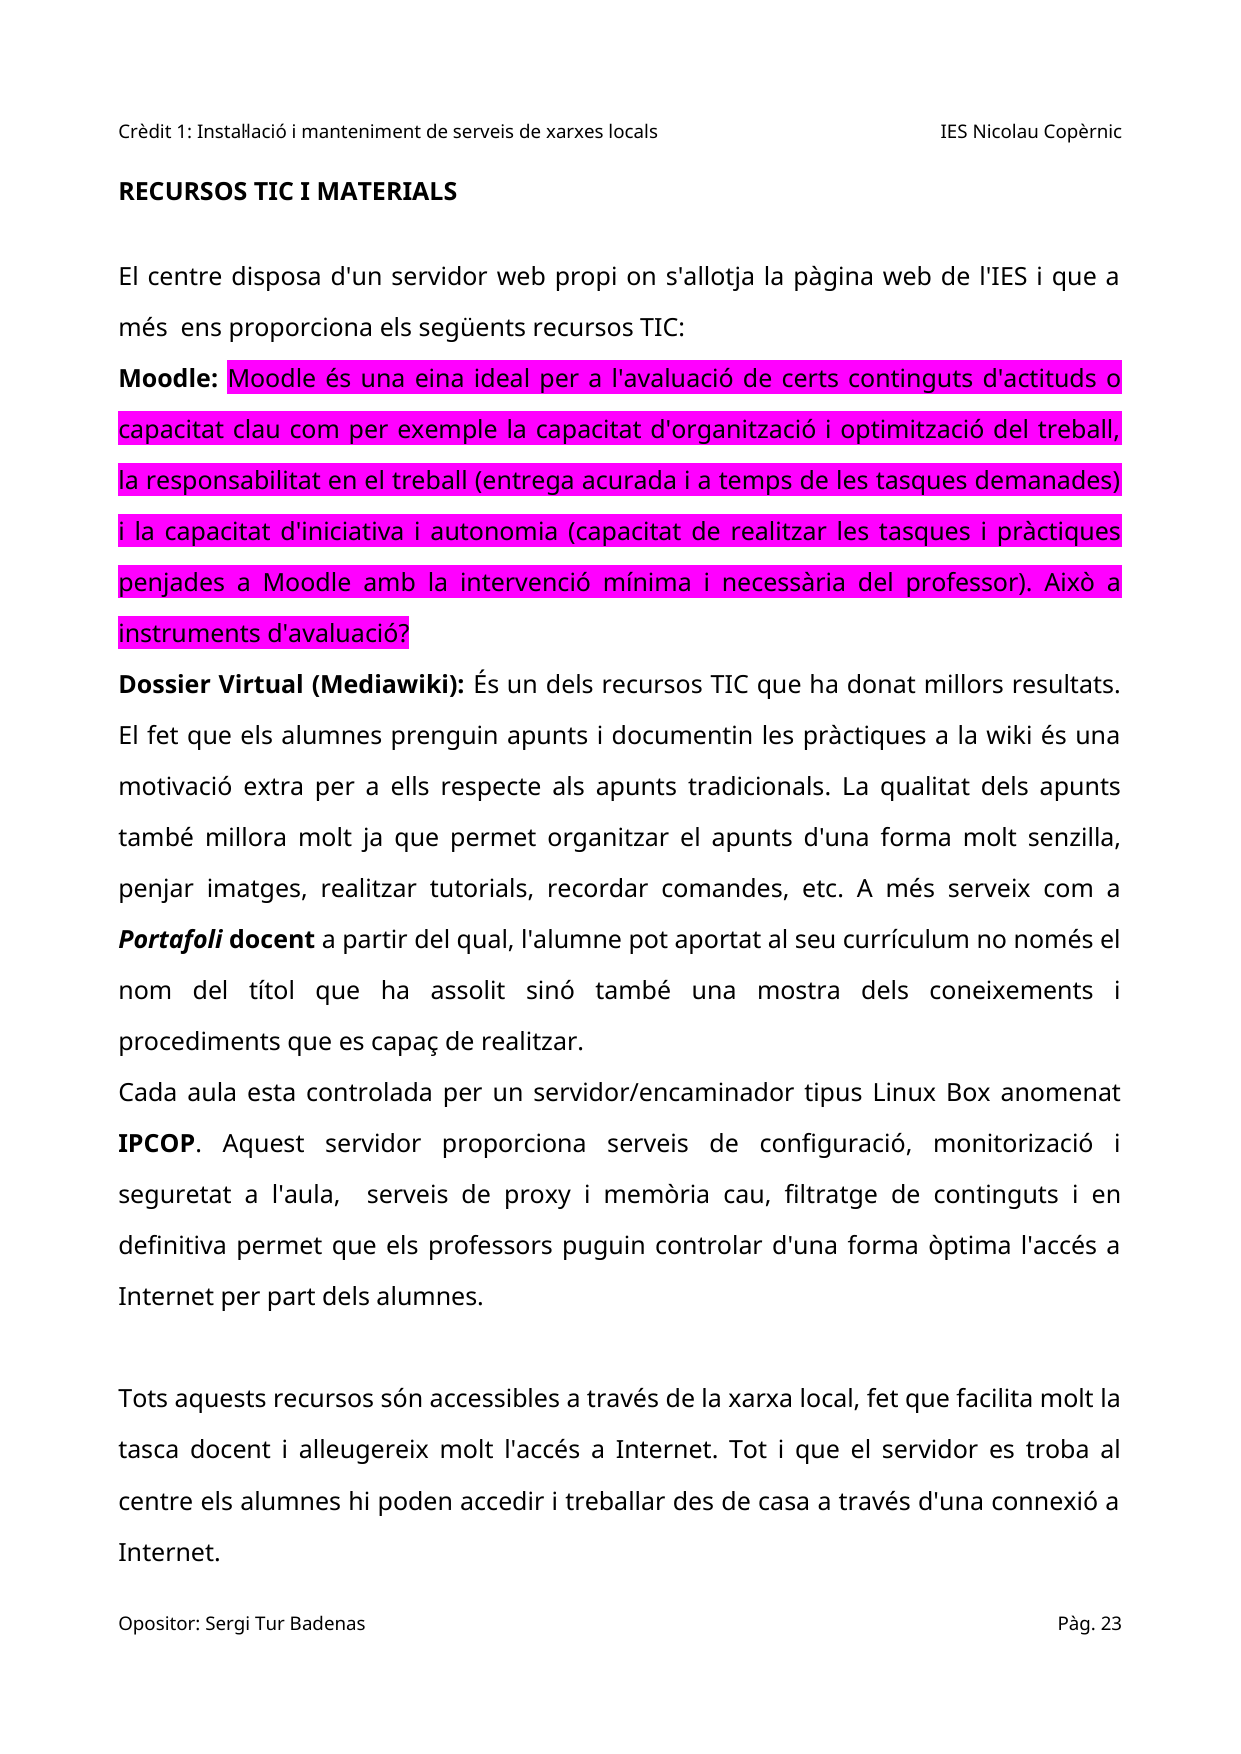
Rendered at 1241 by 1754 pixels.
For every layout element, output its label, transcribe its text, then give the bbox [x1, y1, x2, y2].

text El centre disposa d'un servidor web propi on s'allotja la pàgina web de l'IES i que a més ens proporciona els següents recursos TIC: [118, 258, 1122, 343]
text Dossier Virtual (Mediawiki): És un dels recursos TIC que ha donat millors resultats. El fet que els alumnes prenguin apunts i documentin les pràctiques a la wiki és una motivació extra per a ells respecte als apunts tradicionals. La qualitat dels apunts també millora molt ja que permet organitzar el apunts d'una forma molt senzilla, penjar imatges, realitzar tutorials, recordar comandes, etc. A més serveix com a Portafoli docent a partir del qual, l'alumne pot aportat al seu currículum no només el nom del títol que ha assolit sinó també una mostra dels coneixements i procediments que es capaç de realitzar. [118, 667, 1122, 1058]
text Cada aula esta controlada per un servidor/encaminador tipus Linux Box anomenat IPCOP. Aquest servidor proporciona serveis de configuració, monitorizació i seguretat a l'aula, serveis de proxy i memòria cau, filtratge de continguts i en definitiva permet que els professors puguin controlar d'una forma òptima l'accés a Internet per part dels alumnes. [118, 1075, 1122, 1313]
text RECURSOS TIC I MATERIALS [118, 173, 1122, 207]
text Moodle: Moodle és una eina ideal per a l'avaluació de certs continguts d'actituds o capacitat clau com per exemple la capacitat d'organització i optimització del treball, la responsabilitat en el treball (entrega acurada i a temps de les tasques demanades) i la capacitat d'iniciativa i autonomia (capacitat de realitzar les tasques i pràctiques penjades a Moodle amb la intervenció mínima i necessària del professor). Això a instruments d'avaluació? [118, 360, 1122, 649]
text Tots aquests recursos són accessibles a través de la xarxa local, fet que facilita molt la tasca docent i alleugereix molt l'accés a Internet. Tot i que el servidor es troba al centre els alumnes hi poden accedir i treballar des de casa a través d'una connexió a Internet. [118, 1381, 1122, 1568]
